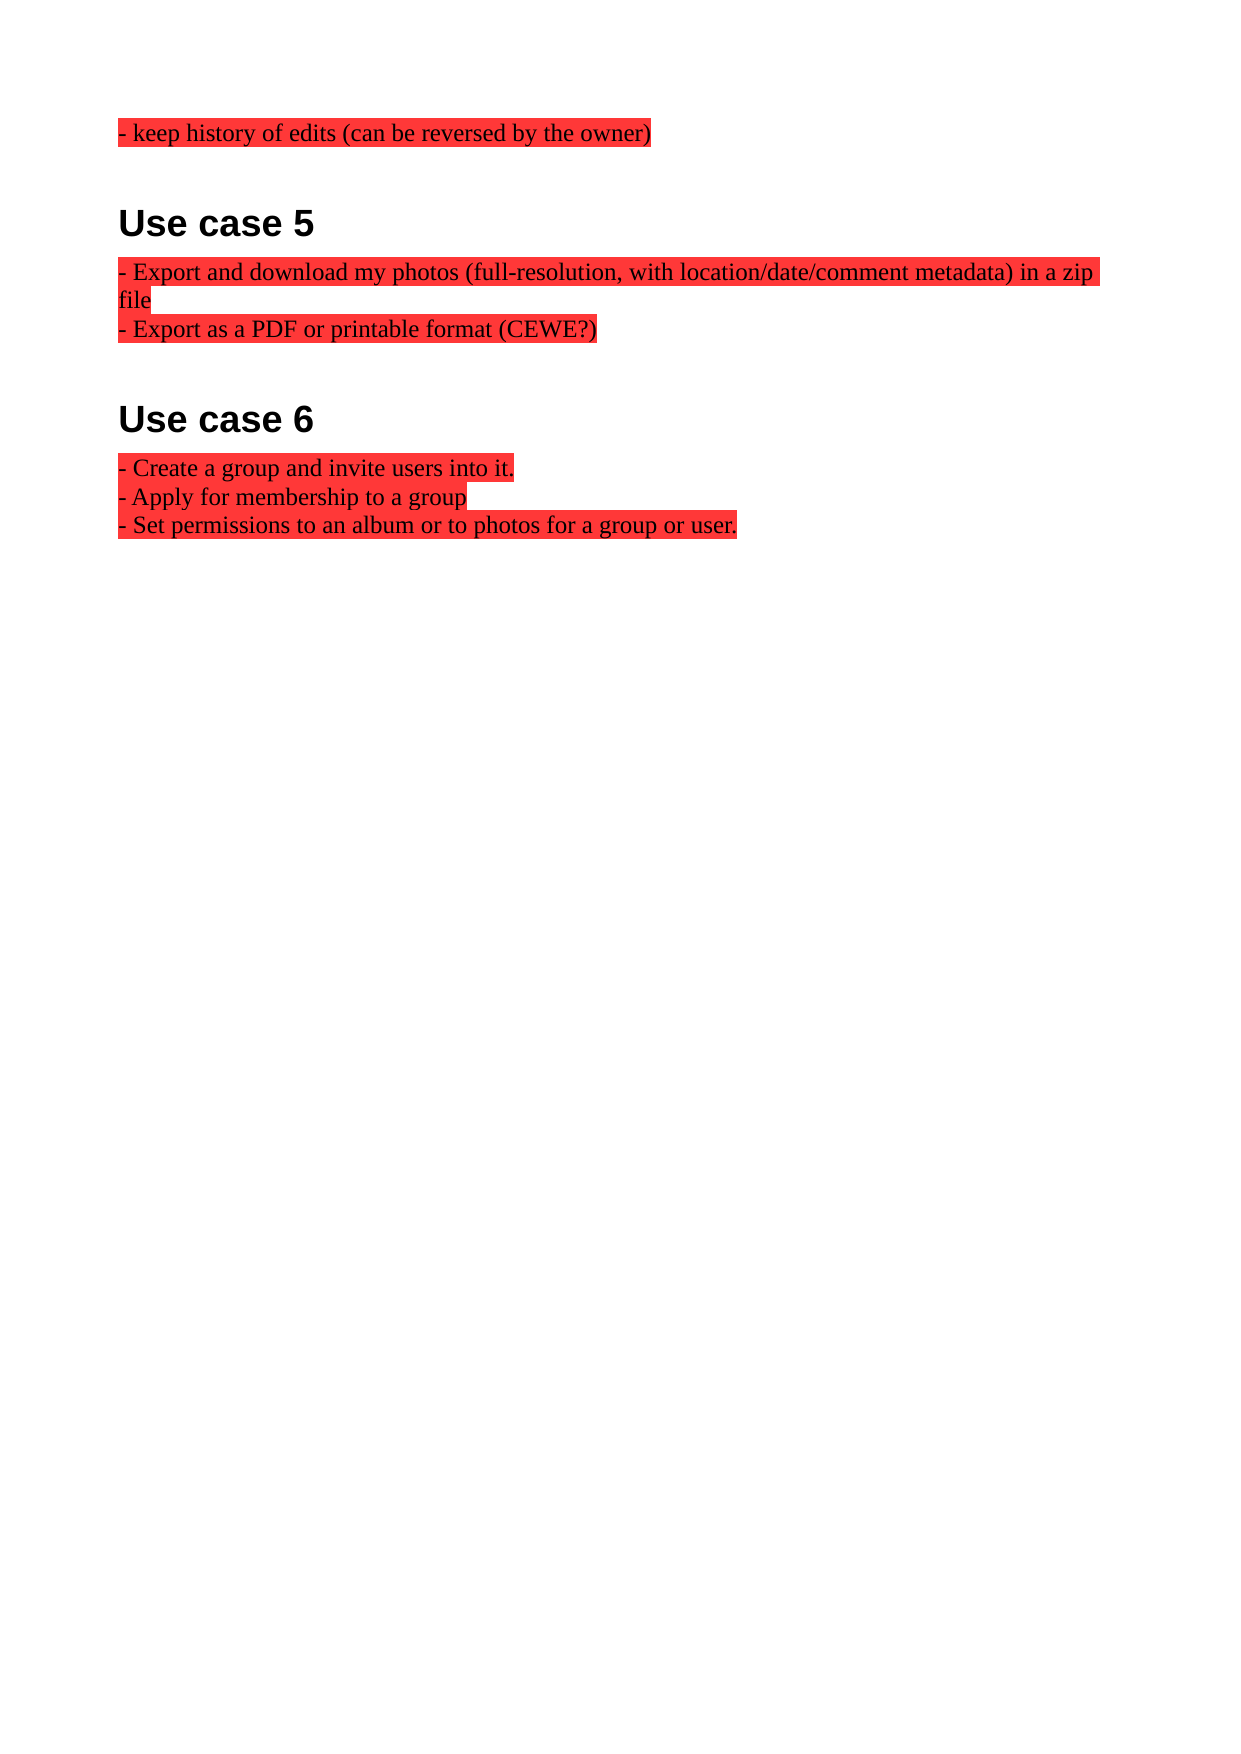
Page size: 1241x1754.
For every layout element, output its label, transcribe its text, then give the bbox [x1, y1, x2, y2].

text - Export and download my photos (full-resolution, with location/date/comment metadata) in a zip file [118, 257, 1122, 314]
subtitle Use case 6 [118, 397, 1122, 440]
text - Export as a PDF or printable format (CEWE?) [118, 314, 1122, 343]
subtitle Use case 5 [118, 201, 1122, 244]
text - Set permissions to an album or to photos for a group or user. [118, 510, 1122, 539]
text - Create a group and invite users into it. [118, 453, 1122, 482]
text - Apply for membership to a group [118, 482, 1122, 510]
text - keep history of edits (can be reversed by the owner) [118, 118, 1122, 147]
